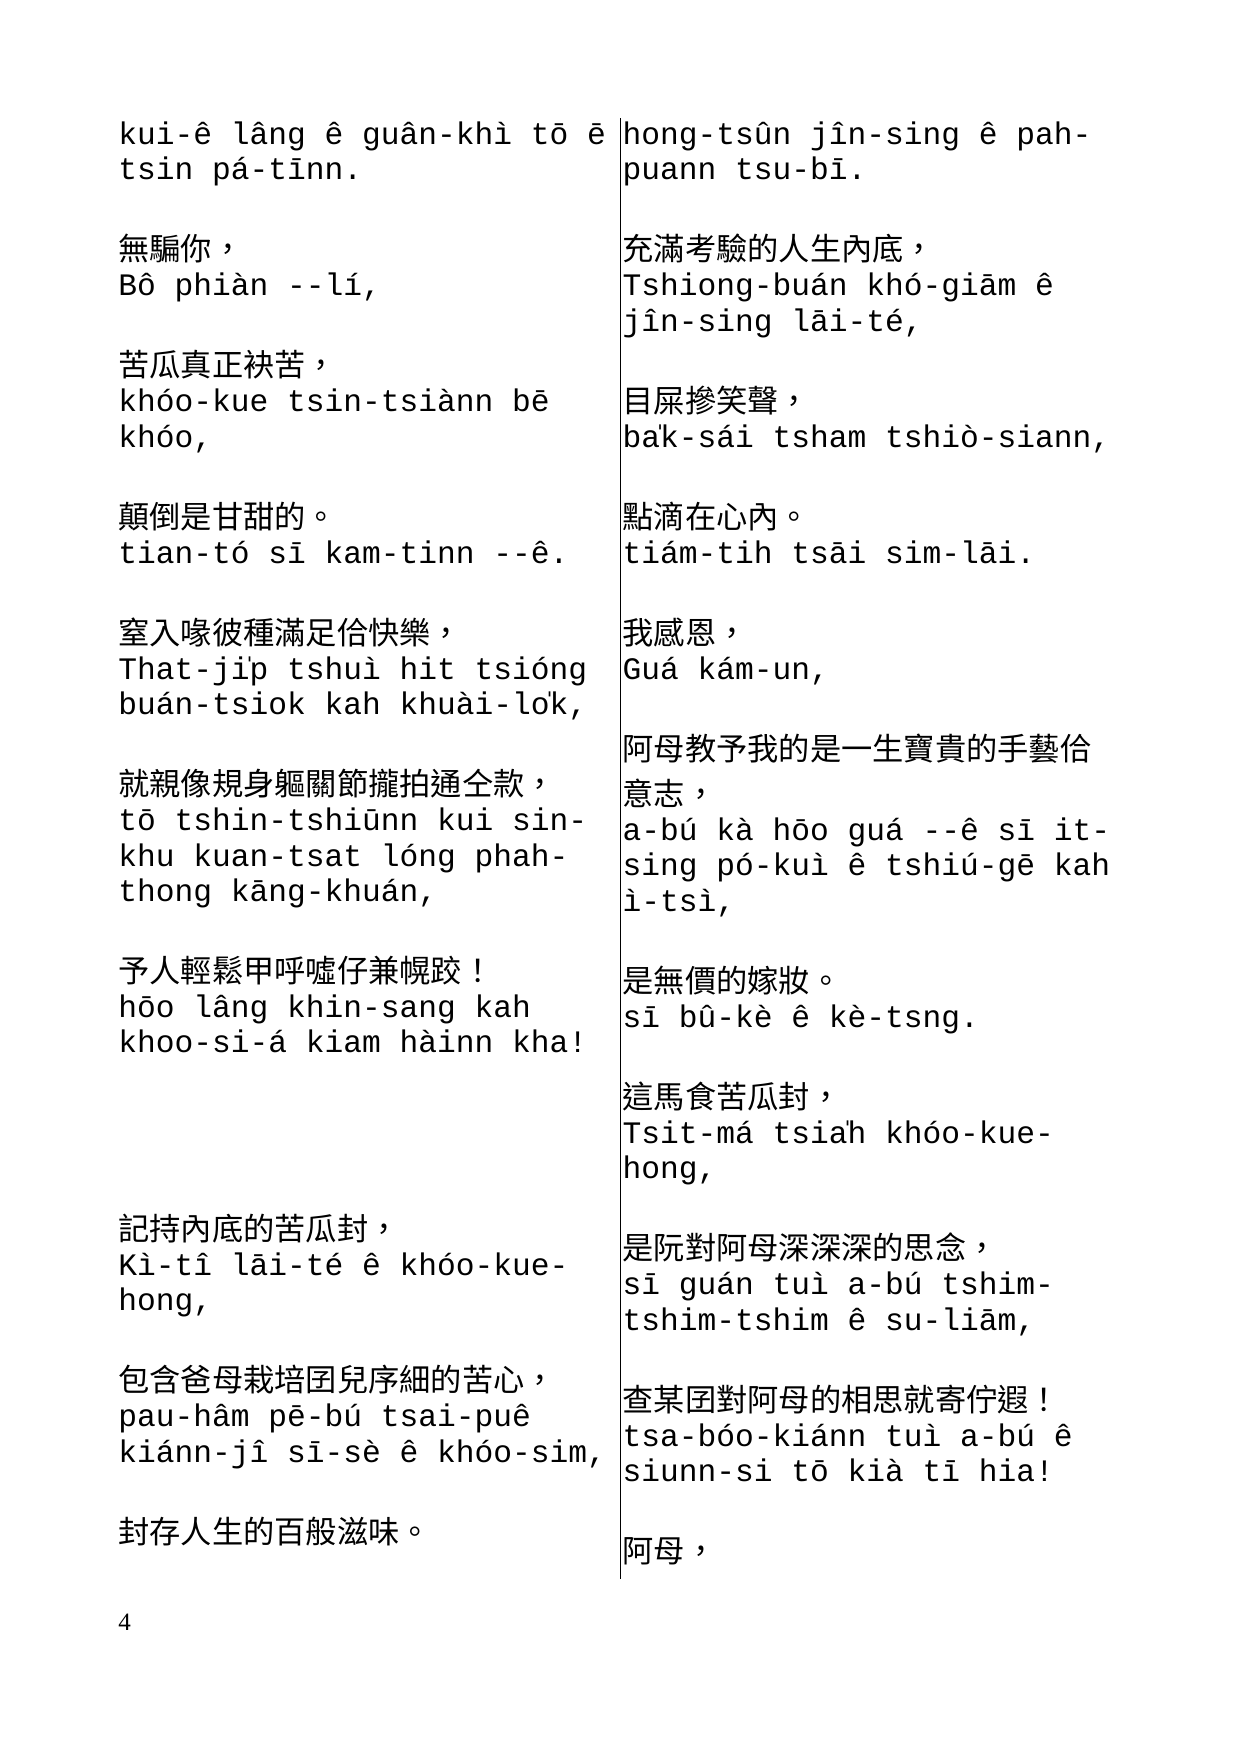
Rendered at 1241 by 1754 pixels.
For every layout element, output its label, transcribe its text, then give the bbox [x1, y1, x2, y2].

text 我感恩， [622, 608, 1122, 653]
text sī guán tuì a-bú tshim-tshim-tshim ê su-liām, [622, 1269, 1122, 1339]
text tō tshin-tshiūnn kui sin-khu kuan-tsat lóng phah-thong kāng-khuán, [118, 804, 618, 911]
text 顛倒是甘甜的。 [118, 492, 618, 537]
text 查某囝對阿母的相思就寄佇遐！ [622, 1375, 1122, 1420]
text 這馬食苦瓜封， [622, 1072, 1122, 1117]
text 是阮對阿母深深深的思念， [622, 1223, 1122, 1269]
text tiám-tih tsāi sim-lāi. [622, 537, 1122, 572]
text 點滴在心內。 [622, 492, 1122, 537]
text kui-ê lâng ê guân-khì tō ē tsin pá-tīnn. [118, 118, 618, 189]
text khóo-kue tsin-tsiànn bē khóo, [118, 386, 618, 456]
text ba̍k-sái tsham tshiò-siann, [622, 421, 1122, 456]
text That-ji̍p tshuì hit tsióng buán-tsiok kah khuài-lo̍k, [118, 653, 618, 724]
text tsa-bóo-kiánn tuì a-bú ê siunn-si tō kià tī hia! [622, 1420, 1122, 1491]
text hong-tsûn jîn-sing ê pah-puann tsu-bī. [622, 118, 1122, 189]
text 窒入喙彼種滿足佮快樂， [118, 608, 618, 653]
text Kì-tî lāi-té ê khóo-kue-hong, [118, 1249, 618, 1320]
text 記持內底的苦瓜封， [118, 1204, 618, 1249]
text 阿母教予我的是一生寶貴的手藝佮意志， [622, 724, 1122, 814]
text 苦瓜真正袂苦， [118, 340, 618, 386]
text 封存人生的百般滋味。 [118, 1507, 618, 1552]
text hōo lâng khin-sang kah khoo-si-á kiam hàinn kha! [118, 991, 618, 1062]
text a-bú kà hōo guá --ê sī it-sing pó-kuì ê tshiú-gē kah ì-tsì, [622, 814, 1122, 921]
text 予人輕鬆甲呼噓仔兼幌跤！ [118, 946, 618, 991]
text 包含爸母栽培囝兒序細的苦心， [118, 1355, 618, 1401]
text tian-tó sī kam-tinn --ê. [118, 537, 618, 572]
text 目屎摻笑聲， [622, 376, 1122, 421]
text 阿母， [622, 1526, 1122, 1572]
text 充滿考驗的人生內底， [622, 224, 1122, 269]
text 無騙你， [118, 224, 618, 269]
text pau-hâm pē-bú tsai-puê kiánn-jî sī-sè ê khóo-sim, [118, 1401, 618, 1471]
text Tsit-má tsia̍h khóo-kue-hong, [622, 1117, 1122, 1188]
text Tshiong-buán khó-giām ê jîn-sing lāi-té, [622, 269, 1122, 340]
text 是無價的嫁妝。 [622, 956, 1122, 1001]
text sī bû-kè ê kè-tsng. [622, 1001, 1122, 1037]
text Guá kám-un, [622, 653, 1122, 688]
text 就親像規身軀關節攏拍通仝款， [118, 759, 618, 804]
text Bô phiàn --lí, [118, 269, 618, 305]
